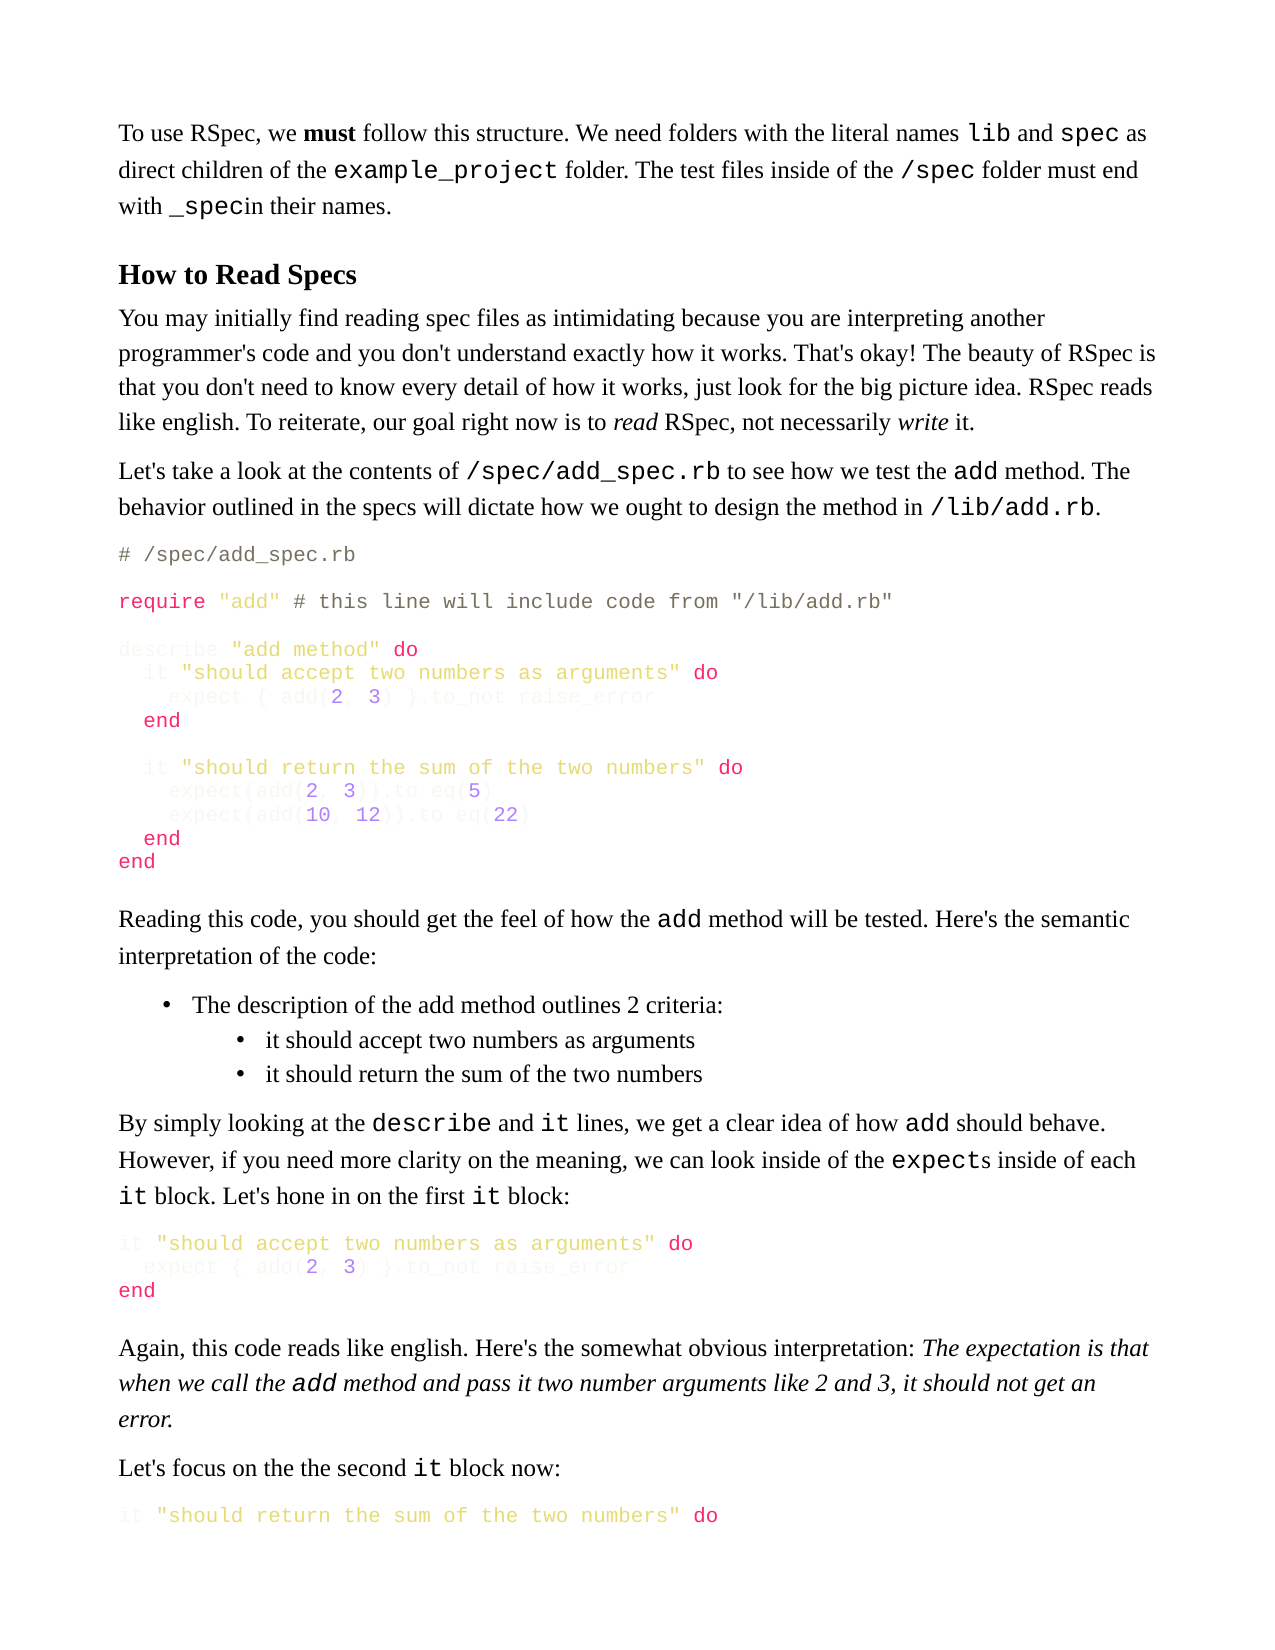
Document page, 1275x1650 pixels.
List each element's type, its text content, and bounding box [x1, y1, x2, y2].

text end [118, 828, 1157, 851]
text Let's take a look at the contents of /spec/add_spec.rb to see how we test the add method. The behavior outlined in the specs will dictate how we ought to design the method in /lib/add.rb. [118, 456, 1157, 523]
list it should accept two numbers as arguments [236, 1025, 1157, 1053]
text expect(add(2, 3)).to eq(5) [118, 781, 1157, 804]
text require "add" # this line will include code from "/lib/add.rb" [118, 591, 1157, 615]
list it should return the sum of the two numbers [236, 1059, 1157, 1088]
text describe "add method" do [118, 639, 1157, 662]
text # /spec/add_spec.rb [118, 544, 1157, 568]
text expect { add(2, 3) }.to_not raise_error [118, 686, 1157, 709]
text You may initially find reading spec files as intimidating because you are interpreting another programmer's code and you don't understand exactly how it works. That's okay! The beauty of RSpec is that you don't need to know every detail of how it works, just look for the big picture idea. RSpec reads like english. To reiterate, our goal right now is to read RSpec, not necessarily write it. [118, 303, 1157, 436]
text it "should accept two numbers as arguments" do [118, 1233, 1157, 1257]
text Again, this code reads like english. Here's the somewhat obvious interpretation: The expectation is that when we call the add method and pass it two number arguments like 2 and 3, it should not get an error. [118, 1333, 1157, 1433]
text end [118, 1280, 1157, 1304]
text end [118, 851, 1157, 875]
text it "should return the sum of the two numbers" do [118, 1505, 1157, 1529]
text To use RSpec, we must follow this structure. We need folders with the literal names lib and spec as direct children of the example_project folder. The test files inside of the /spec folder must end with _specin their names. [118, 118, 1157, 222]
text it "should return the sum of the two numbers" do [118, 757, 1157, 781]
list The description of the add method outlines 2 criteria: [162, 990, 1157, 1019]
subtitle How to Read Specs [118, 257, 1157, 291]
text expect(add(10, 12)).to eq(22) [118, 804, 1157, 828]
text Let's focus on the the second it block now: [118, 1453, 1157, 1484]
text Reading this code, you should get the feel of how the add method will be tested. Here's the semantic interpretation of the code: [118, 904, 1157, 970]
text By simply looking at the describe and it lines, we get a clear idea of how add should behave. However, if you need more clarity on the meaning, we can look inside of the expects inside of each it block. Let's hone in on the first it block: [118, 1108, 1157, 1212]
text end [118, 709, 1157, 733]
text it "should accept two numbers as arguments" do [118, 662, 1157, 686]
text expect { add(2, 3) }.to_not raise_error [118, 1257, 1157, 1280]
